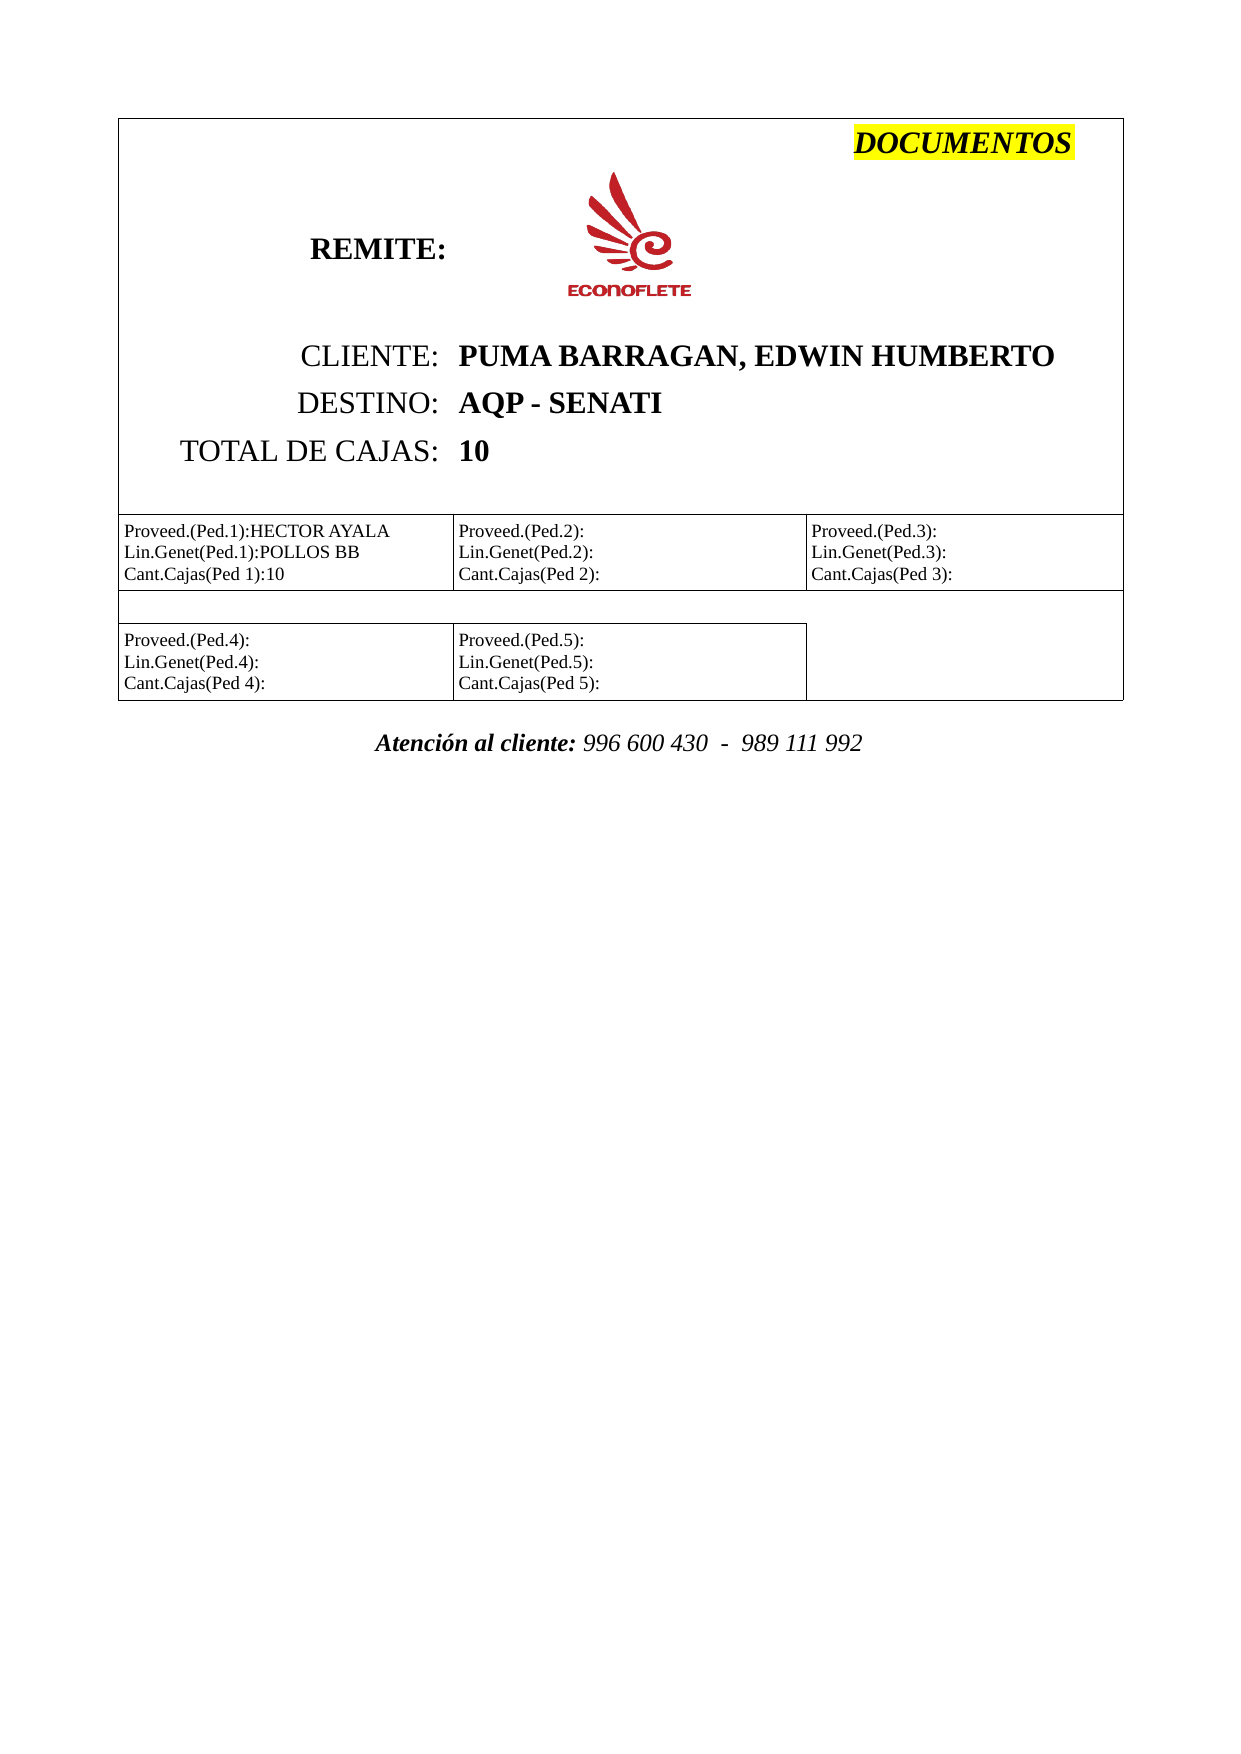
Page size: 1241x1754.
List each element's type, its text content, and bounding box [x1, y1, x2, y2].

table_cell DESTINO: [119, 379, 453, 426]
table_cell [119, 474, 453, 514]
table_cell [119, 591, 453, 623]
picture [552, 171, 707, 297]
table_cell TOTAL DE CAJAS: [119, 426, 453, 474]
table_header DOCUMENTOS [806, 119, 1123, 166]
table_cell 10 [453, 426, 1123, 474]
table_cell [806, 474, 1123, 514]
table_cell Proveed.(Ped.4): Lin.Genet(Ped.4): Cant.Cajas(Ped 4): [119, 624, 453, 699]
table_header [453, 119, 806, 166]
table_cell [453, 474, 806, 514]
table_cell PUMA BARRAGAN, EDWIN HUMBERTO [453, 332, 1123, 379]
table_cell CLIENTE: [119, 332, 453, 379]
table_cell Proveed.(Ped.5): Lin.Genet(Ped.5): Cant.Cajas(Ped 5): [454, 624, 806, 699]
text Atención al cliente: 996 600 430 - 989 111 992 [118, 728, 1122, 757]
table_cell [453, 166, 806, 332]
table_cell AQP - SENATI [453, 379, 806, 426]
table_cell [807, 623, 1123, 699]
table_cell REMITE: [119, 166, 453, 332]
table_cell [806, 591, 1123, 623]
table_cell Proveed.(Ped.1):HECTOR AYALA Lin.Genet(Ped.1):POLLOS BB Cant.Cajas(Ped 1):10 [119, 515, 453, 590]
table_cell Proveed.(Ped.3): Lin.Genet(Ped.3): Cant.Cajas(Ped 3): [807, 515, 1123, 590]
table_cell [806, 166, 1123, 332]
table_cell [806, 379, 1123, 426]
table_cell [453, 591, 806, 623]
table_cell Proveed.(Ped.2): Lin.Genet(Ped.2): Cant.Cajas(Ped 2): [454, 515, 806, 590]
table_header [119, 119, 453, 166]
